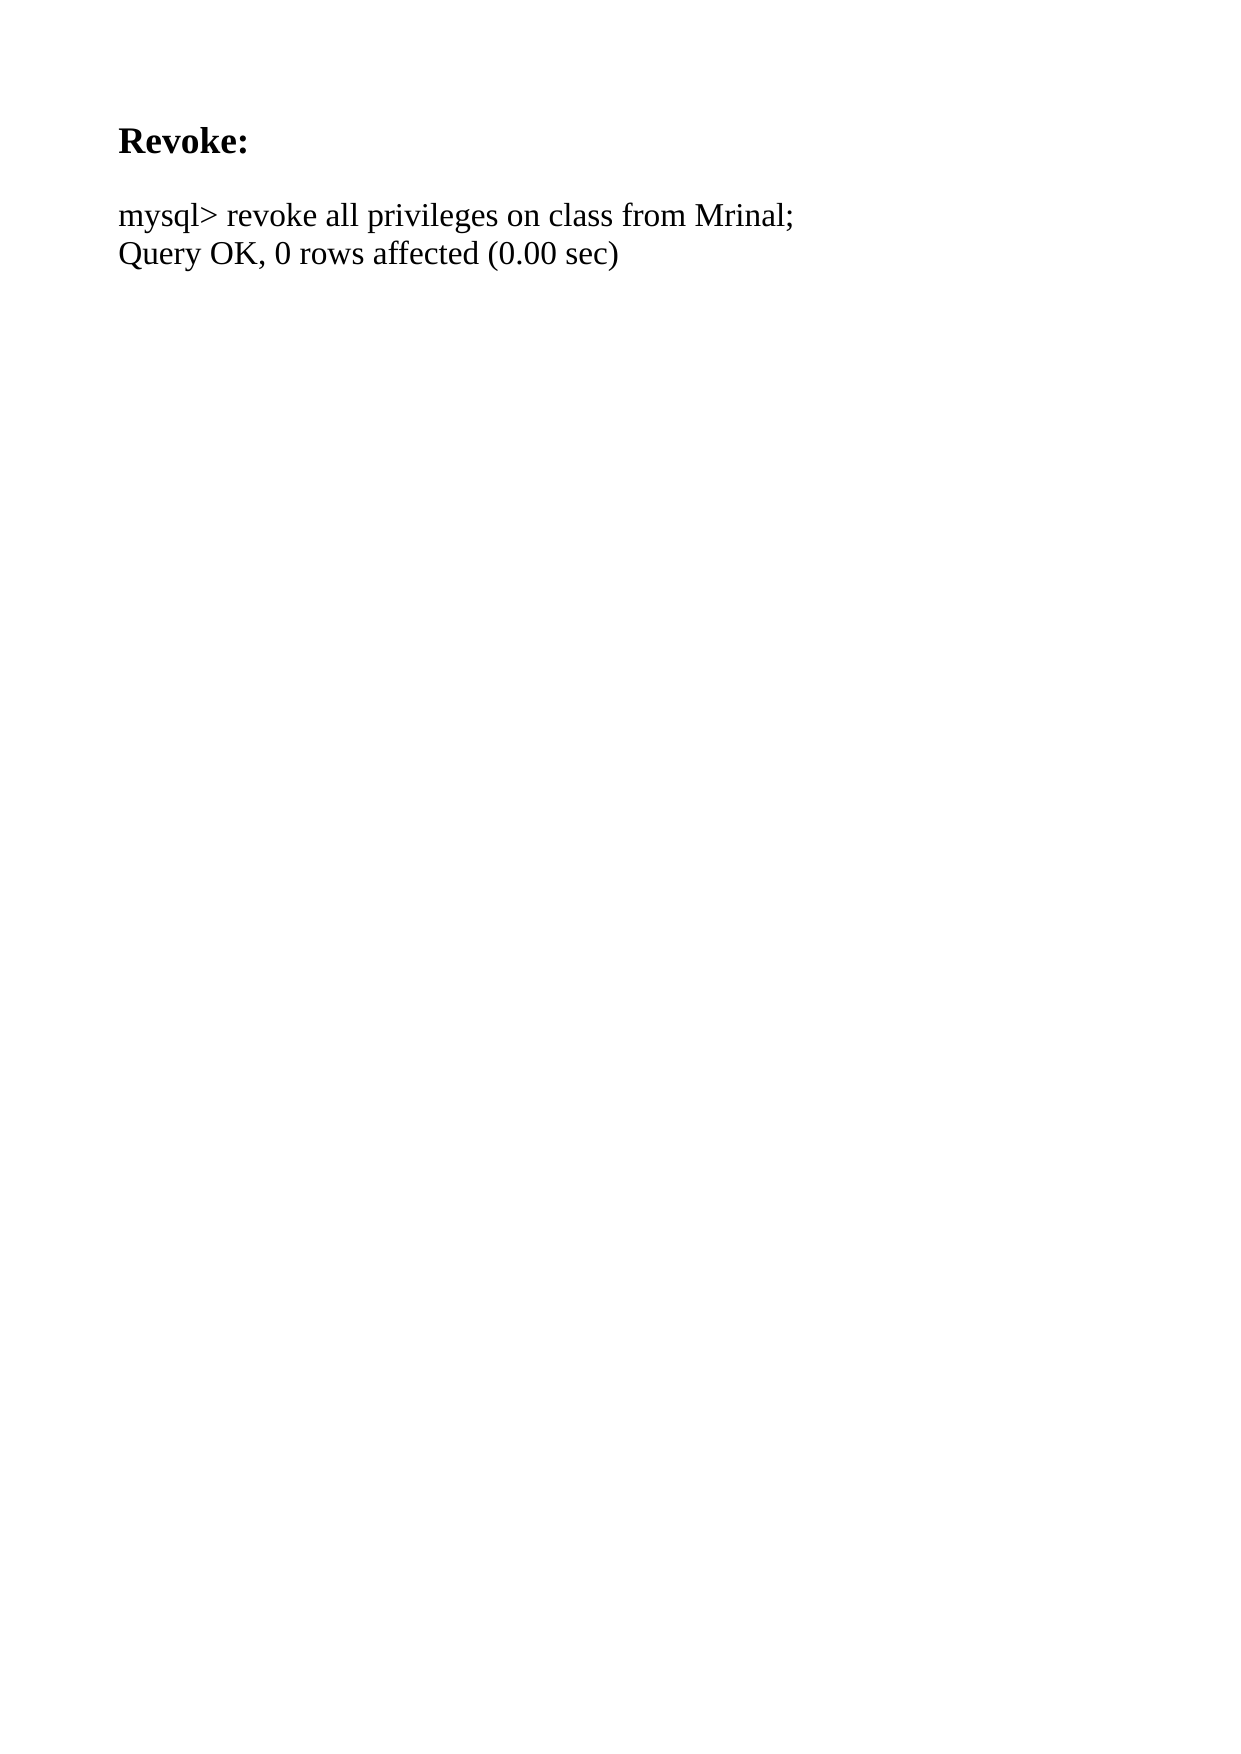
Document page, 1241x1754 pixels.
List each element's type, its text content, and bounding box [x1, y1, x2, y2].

text Revoke: [118, 118, 1122, 161]
text Query OK, 0 rows affected (0.00 sec) [118, 233, 1122, 271]
text mysql> revoke all privileges on class from Mrinal; [118, 195, 1122, 233]
